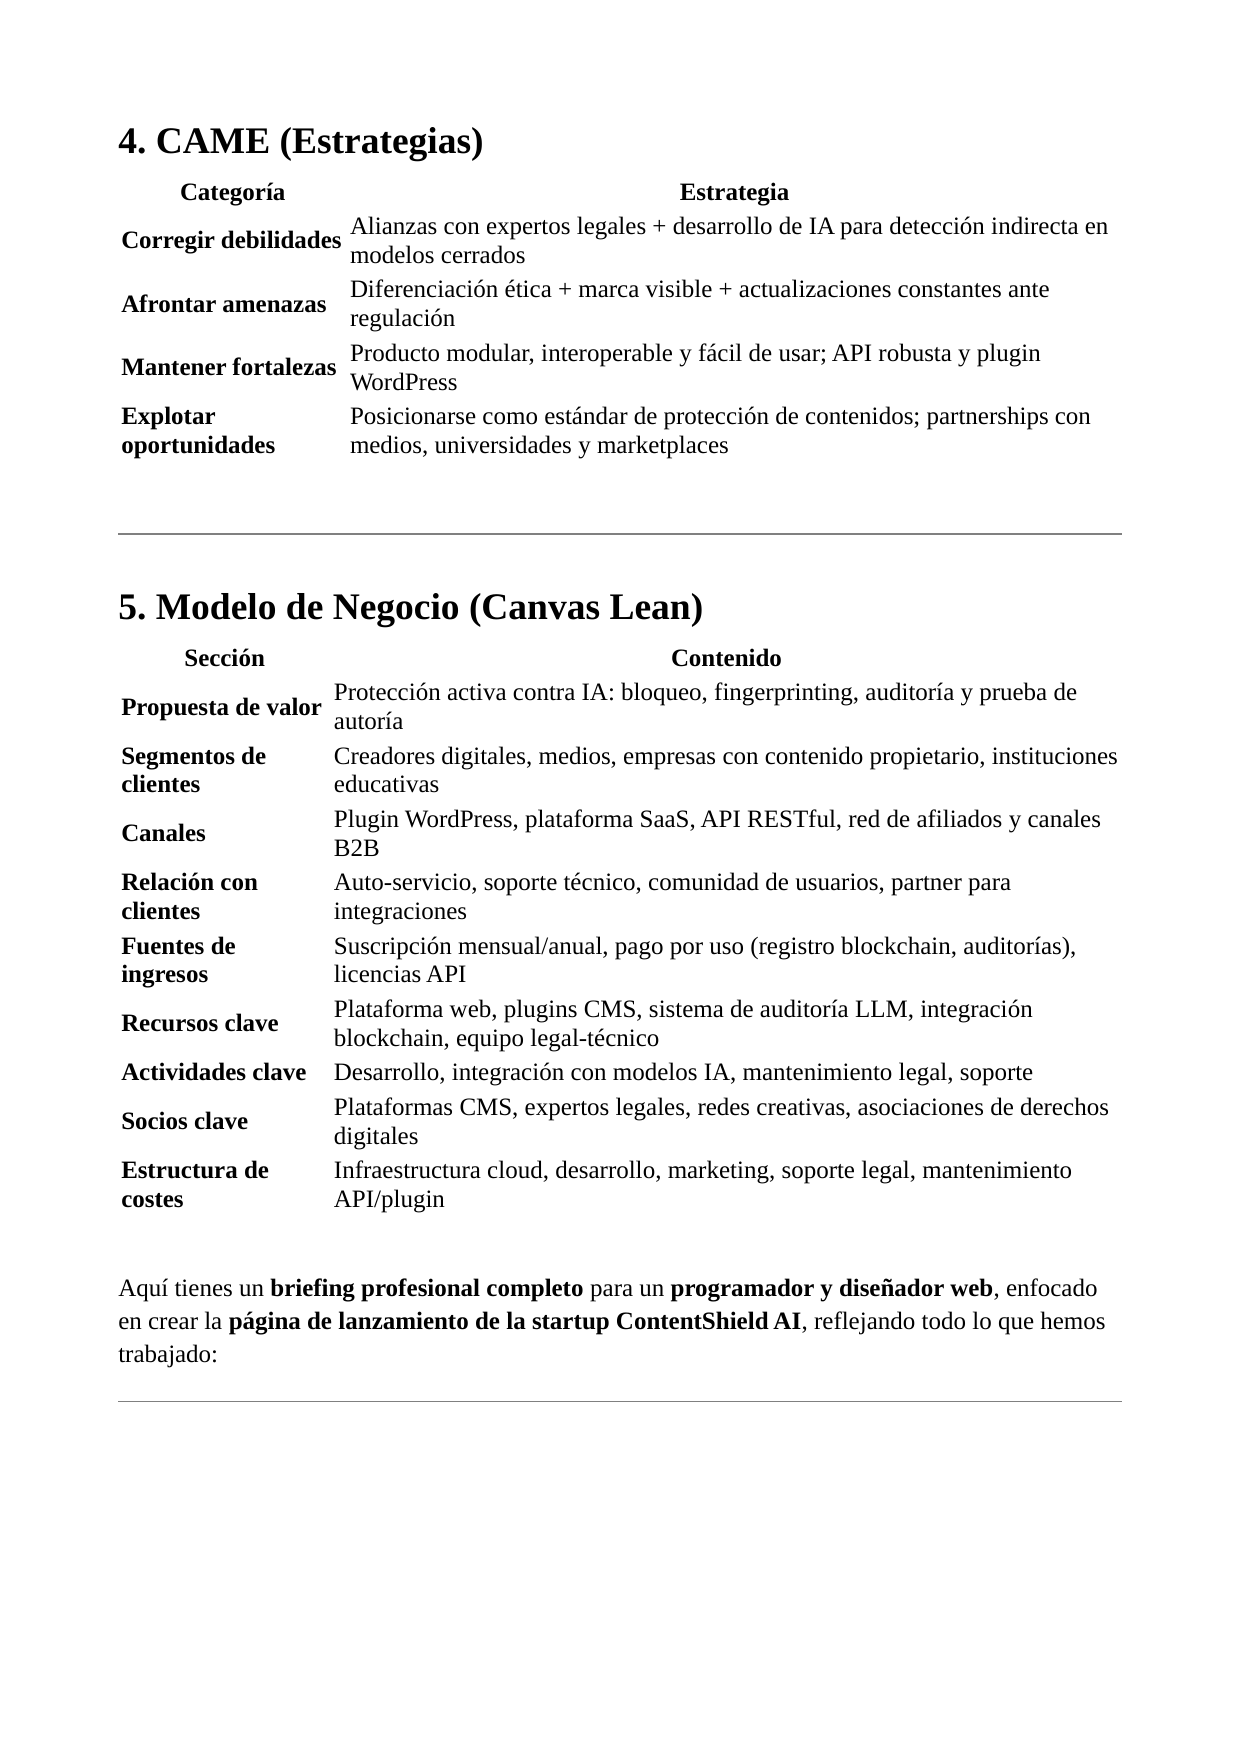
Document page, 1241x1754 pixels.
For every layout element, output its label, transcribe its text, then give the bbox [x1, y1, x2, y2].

table_header Sección [118, 640, 331, 674]
table_cell Creadores digitales, medios, empresas con contenido propietario, instituciones educativas [331, 738, 1122, 801]
table_cell Mantener fortalezas [118, 335, 347, 398]
table_cell Infraestructura cloud, desarrollo, marketing, soporte legal, mantenimiento API/plugin [331, 1153, 1122, 1216]
table_cell Socios clave [118, 1089, 331, 1152]
table_cell Desarrollo, integración con modelos IA, mantenimiento legal, soporte [331, 1055, 1122, 1089]
table_cell Afrontar amenazas [118, 272, 347, 335]
table_cell Auto-servicio, soporte técnico, comunidad de usuarios, partner para integraciones [331, 865, 1122, 928]
text Aquí tienes un briefing profesional completo para un programador y diseñador web, enfocado en crear la página de lanzamiento de la startup ContentShield AI, reflejando todo lo que hemos trabajado: [118, 1273, 1122, 1368]
table_header Categoría [118, 174, 347, 208]
table_cell Plugin WordPress, plataforma SaaS, API RESTful, red de afiliados y canales B2B [331, 801, 1122, 864]
table_cell Fuentes de ingresos [118, 928, 331, 991]
table_cell Corregir debilidades [118, 208, 347, 272]
table_cell Producto modular, interoperable y fácil de usar; API robusta y plugin WordPress [347, 335, 1122, 398]
table_cell Plataformas CMS, expertos legales, redes creativas, asociaciones de derechos digitales [331, 1089, 1122, 1152]
table_cell Propuesta de valor [118, 675, 331, 738]
table_cell Posicionarse como estándar de protección de contenidos; partnerships con medios, universidades y marketplaces [347, 398, 1122, 462]
subtitle 5. Modelo de Negocio (Canvas Lean) [118, 584, 1122, 627]
table_cell Alianzas con expertos legales + desarrollo de IA para detección indirecta en modelos cerrados [347, 208, 1122, 272]
table_cell Recursos clave [118, 991, 331, 1054]
table_cell Segmentos de clientes [118, 738, 331, 801]
table_cell Explotar oportunidades [118, 398, 347, 462]
table_cell Diferenciación ética + marca visible + actualizaciones constantes ante regulación [347, 272, 1122, 335]
table_cell Plataforma web, plugins CMS, sistema de auditoría LLM, integración blockchain, equipo legal-técnico [331, 991, 1122, 1054]
table_cell Relación con clientes [118, 865, 331, 928]
table_cell Estructura de costes [118, 1153, 331, 1216]
subtitle 4. CAME (Estrategias) [118, 118, 1122, 161]
table_cell Actividades clave [118, 1055, 331, 1089]
table_header Estrategia [347, 174, 1122, 208]
table_cell Protección activa contra IA: bloqueo, fingerprinting, auditoría y prueba de autoría [331, 675, 1122, 738]
table_header Contenido [331, 640, 1122, 674]
table_cell Suscripción mensual/anual, pago por uso (registro blockchain, auditorías), licencias API [331, 928, 1122, 991]
table_cell Canales [118, 801, 331, 864]
